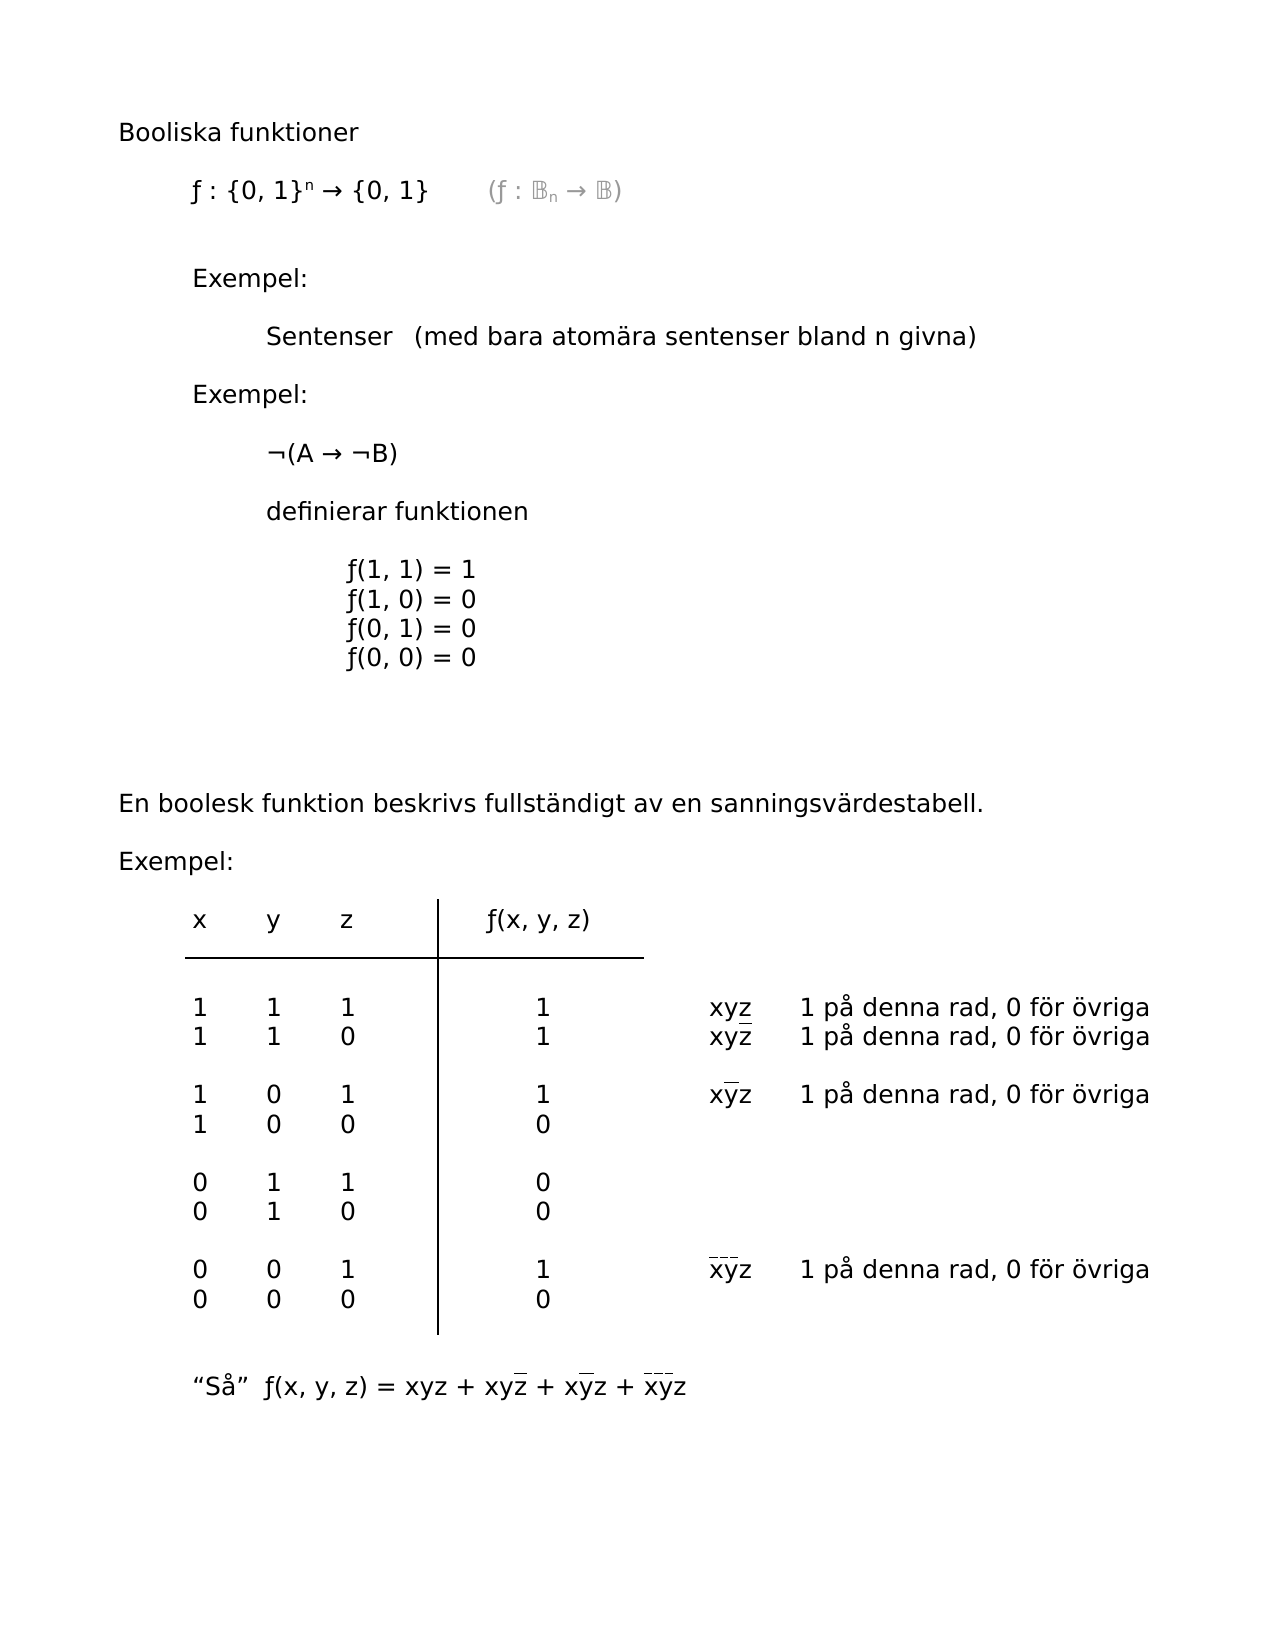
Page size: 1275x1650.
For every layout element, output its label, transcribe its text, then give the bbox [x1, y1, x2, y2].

text 1 1 0 [118, 1022, 437, 1051]
text 1 xyz 1 på denna rad, 0 för övriga [439, 993, 1157, 1022]
text Exempel: [118, 847, 1157, 876]
text ƒ : {0, 1}n → {0, 1} (ƒ : 𝔹n → 𝔹) [118, 176, 1157, 206]
text 0 [439, 1110, 1157, 1139]
text ƒ(0, 1) = 0 [118, 614, 1157, 643]
text 1 1 1 [118, 993, 437, 1022]
text ƒ(1, 1) = 1 [118, 556, 1157, 585]
text definierar funktionen [118, 497, 1157, 526]
text 1 0 1 [118, 1081, 437, 1110]
text Sentenser (med bara atomära sentenser bland n givna) [118, 322, 1157, 351]
text ƒ(x, y, z) [439, 906, 1157, 935]
text ƒ(1, 0) = 0 [118, 585, 1157, 614]
text 1 xyz 1 på denna rad, 0 för övriga [439, 1081, 1157, 1110]
text 1 xyz 1 på denna rad, 0 för övriga [439, 1022, 1157, 1051]
text 0 0 0 [118, 1285, 437, 1314]
text 0 0 1 [118, 1256, 437, 1285]
text Exempel: [118, 381, 1157, 410]
text 1 xyz 1 på denna rad, 0 för övriga [439, 1256, 1157, 1285]
text 0 [439, 1197, 1157, 1226]
text ƒ(0, 0) = 0 [118, 643, 1157, 672]
text 1 0 0 [118, 1110, 437, 1139]
text 0 1 0 [118, 1197, 437, 1226]
text 0 [439, 1168, 1157, 1197]
text 0 [439, 1285, 1157, 1314]
text x y z [118, 906, 437, 935]
text ¬(A → ¬B) [118, 439, 1157, 468]
text “Så” ƒ(x, y, z) = xyz + xyz + xyz + xyz [118, 1372, 1157, 1401]
text Booliska funktioner [118, 118, 1157, 147]
text Exempel: [118, 264, 1157, 293]
text En boolesk funktion beskrivs fullständigt av en sanningsvärdestabell. [118, 789, 1157, 818]
text 0 1 1 [118, 1168, 437, 1197]
